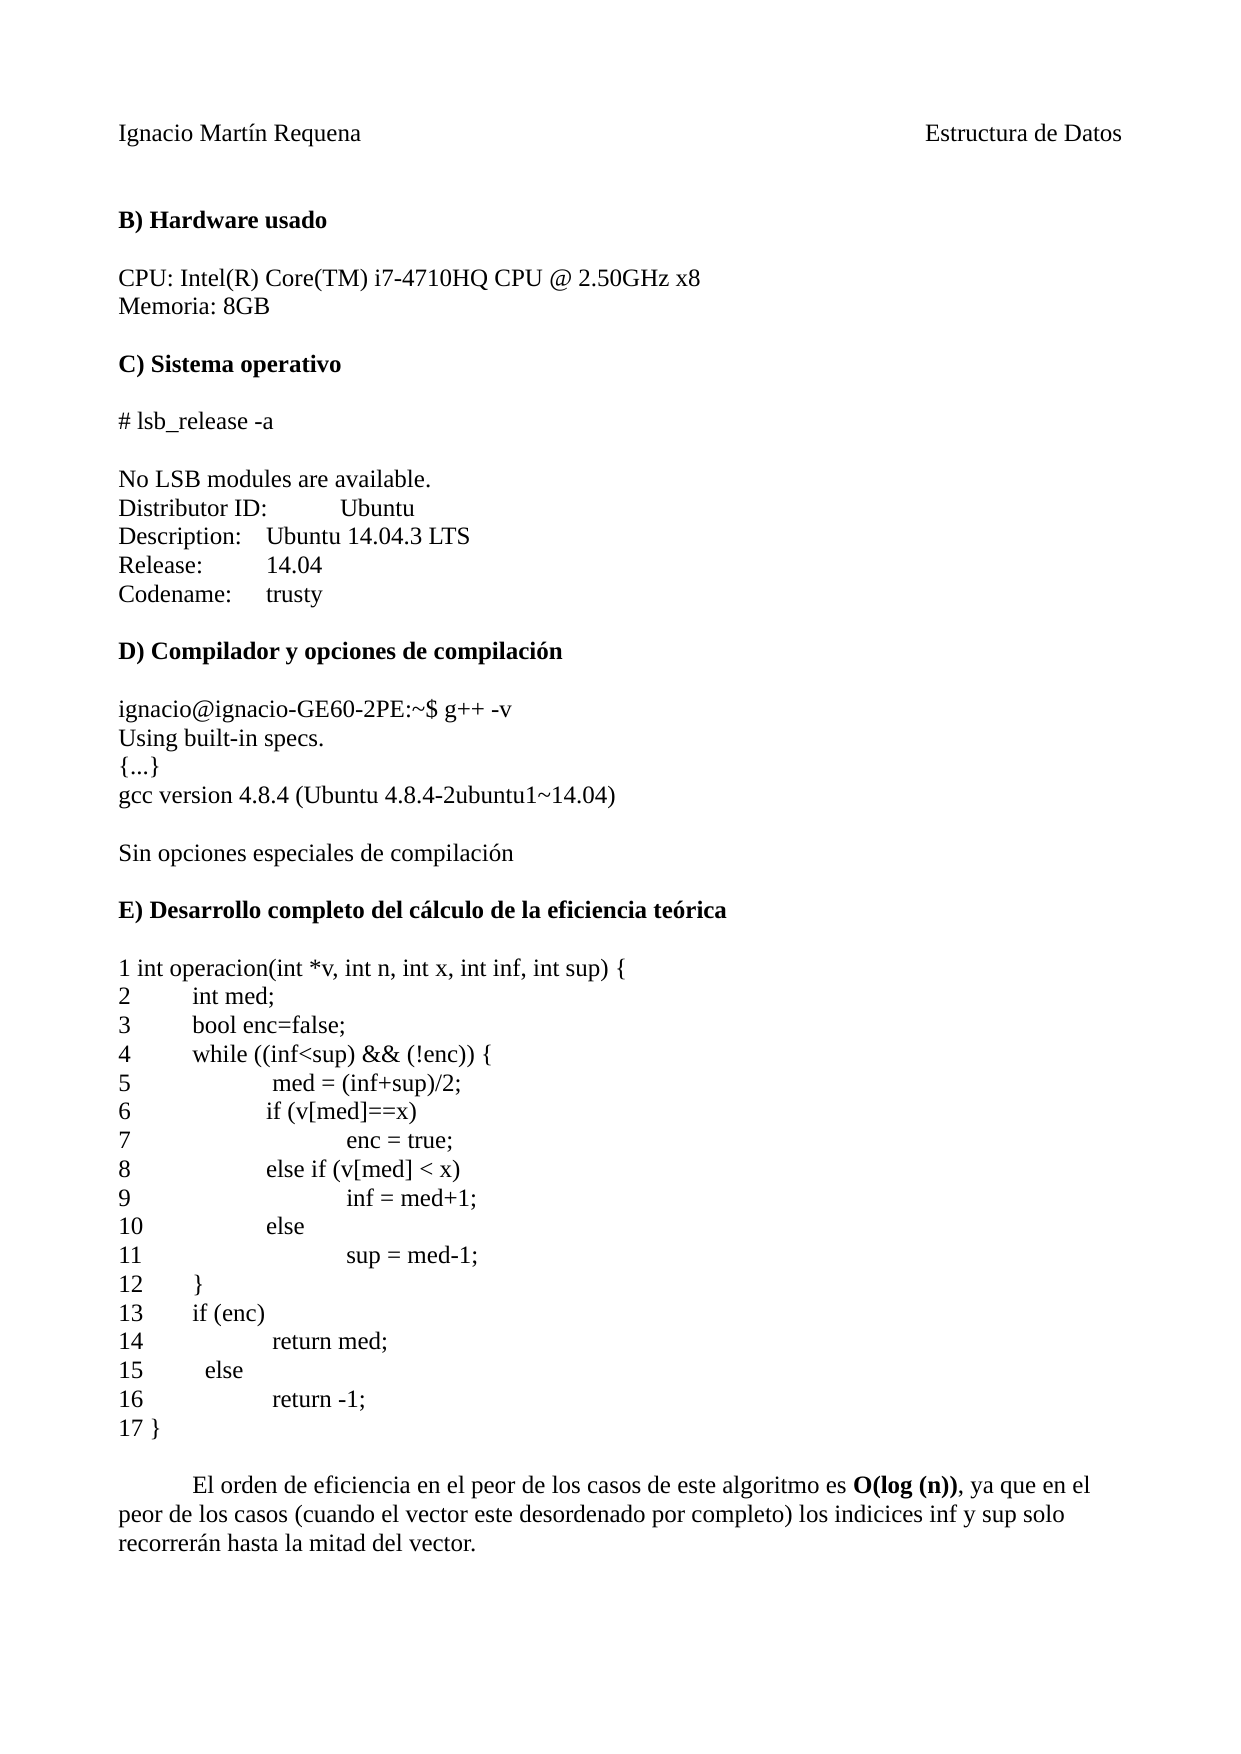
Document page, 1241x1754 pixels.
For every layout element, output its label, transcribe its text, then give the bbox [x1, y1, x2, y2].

text El orden de eficiencia en el peor de los casos de este algoritmo es O(log (n)), ya que en el peor de los casos (cuando el vector este desordenado por completo) los indicices inf y sup solo recorrerán hasta la mitad del vector. [118, 1470, 1122, 1556]
text {...} [118, 751, 1122, 780]
text Release: 14.04 [118, 550, 1122, 579]
text ignacio@ignacio-GE60-2PE:~$ g++ -v [118, 694, 1122, 723]
text 7 enc = true; [118, 1125, 1122, 1154]
text 15 else [118, 1355, 1122, 1384]
text 16 return -1; [118, 1384, 1122, 1413]
text No LSB modules are available. [118, 464, 1122, 493]
text 12 } [118, 1269, 1122, 1298]
text Memoria: 8GB [118, 291, 1122, 320]
text 11 sup = med-1; [118, 1240, 1122, 1269]
text # lsb_release -a [118, 406, 1122, 435]
text 17 } [118, 1413, 1122, 1441]
text 1 int operacion(int *v, int n, int x, int inf, int sup) { [118, 953, 1122, 981]
text 13 if (enc) [118, 1298, 1122, 1326]
text CPU: Intel(R) Core(TM) i7-4710HQ CPU @ 2.50GHz x8 [118, 263, 1122, 291]
text 3 bool enc=false; [118, 1010, 1122, 1039]
text 10 else [118, 1211, 1122, 1240]
text Description: Ubuntu 14.04.3 LTS [118, 521, 1122, 550]
text 6 if (v[med]==x) [118, 1096, 1122, 1125]
text D) Compilador y opciones de compilación [118, 636, 1122, 665]
text 14 return med; [118, 1326, 1122, 1355]
text Distributor ID: Ubuntu [118, 493, 1122, 521]
text 2 int med; [118, 981, 1122, 1010]
text gcc version 4.8.4 (Ubuntu 4.8.4-2ubuntu1~14.04) [118, 780, 1122, 809]
text Sin opciones especiales de compilación [118, 838, 1122, 866]
text E) Desarrollo completo del cálculo de la eficiencia teórica [118, 895, 1122, 924]
text B) Hardware usado [118, 205, 1122, 234]
text 9 inf = med+1; [118, 1183, 1122, 1211]
text C) Sistema operativo [118, 349, 1122, 378]
text 8 else if (v[med] < x) [118, 1154, 1122, 1183]
text Codename: trusty [118, 579, 1122, 608]
text 5 med = (inf+sup)/2; [118, 1068, 1122, 1096]
text Using built-in specs. [118, 723, 1122, 751]
text 4 while ((inf<sup) && (!enc)) { [118, 1039, 1122, 1068]
